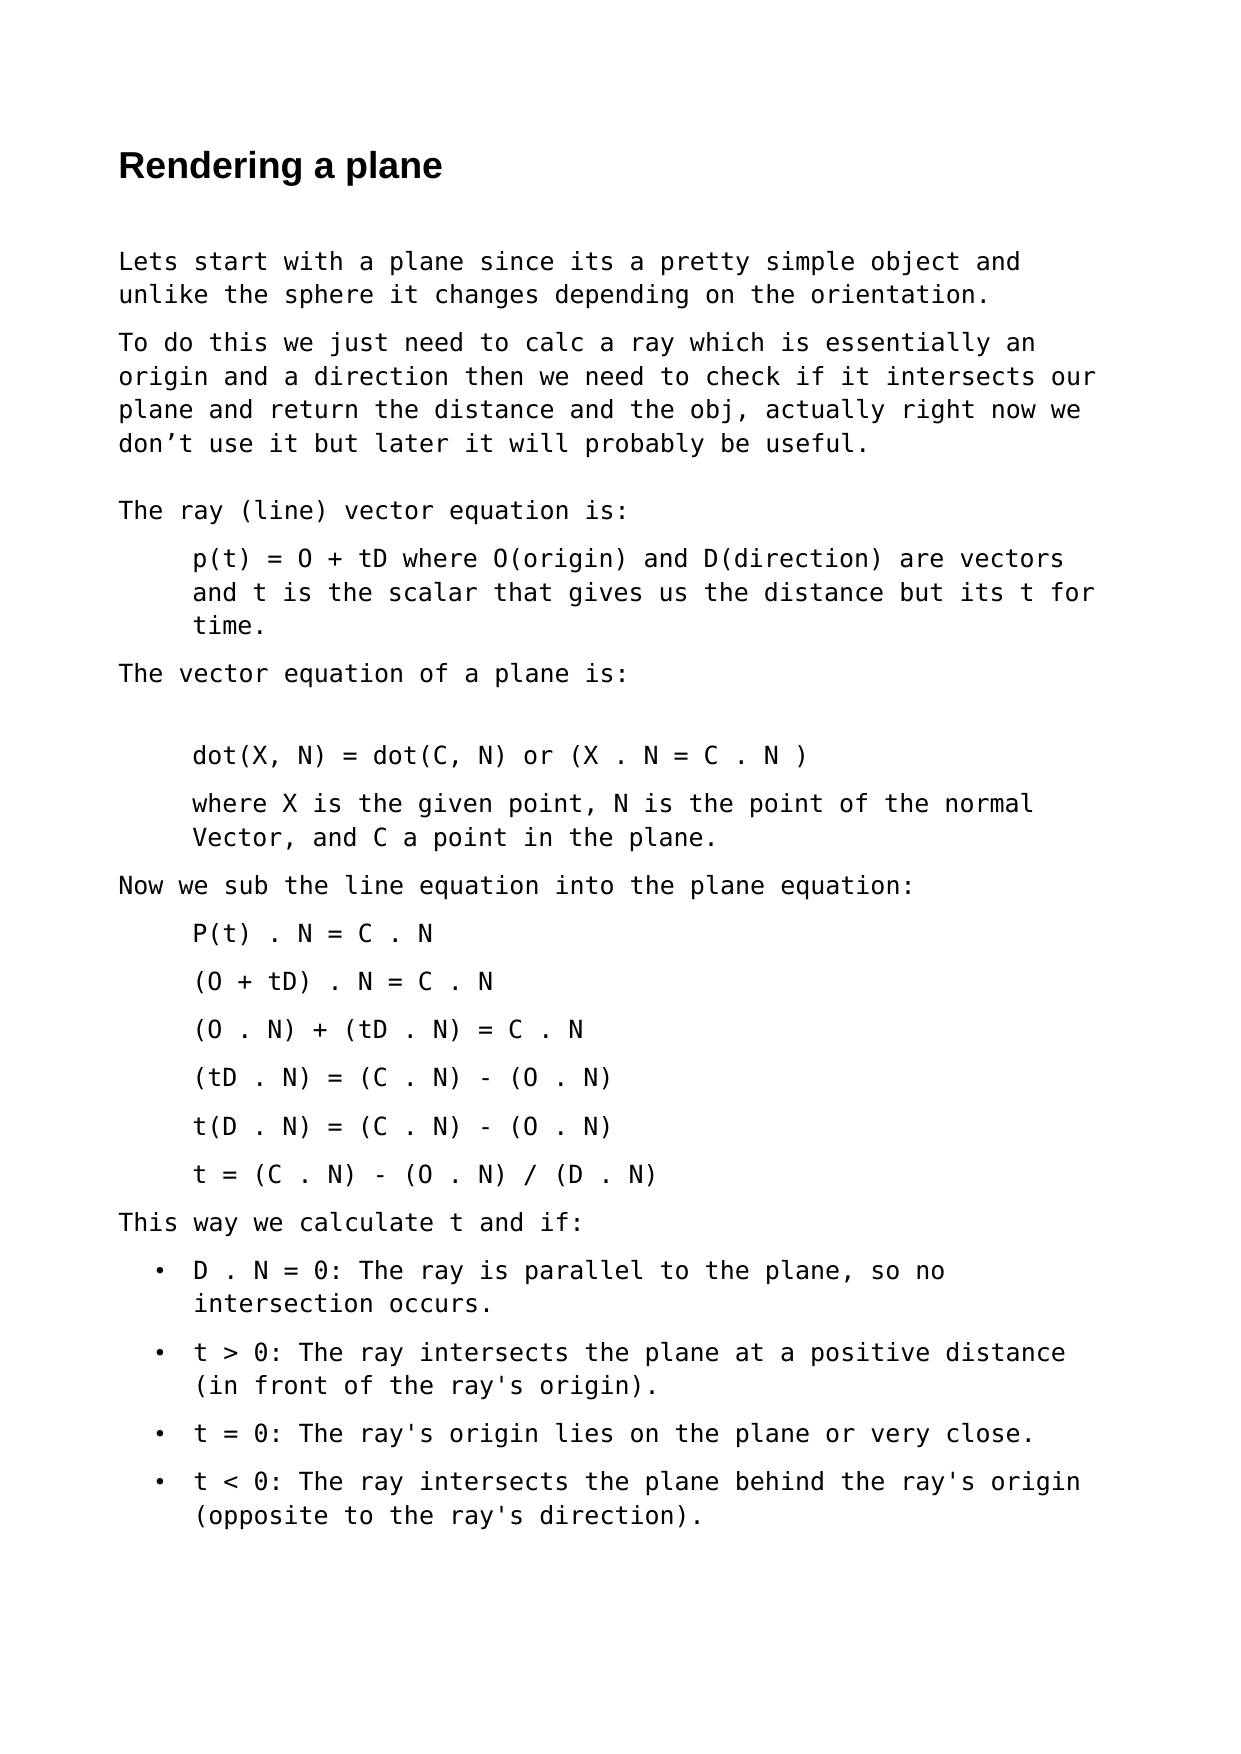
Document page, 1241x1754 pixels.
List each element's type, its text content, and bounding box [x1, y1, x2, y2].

subtitle (O + tD) . N = C . N [192, 967, 1122, 996]
subtitle D . N = 0: The ray is parallel to the plane, so no intersection occurs. [156, 1256, 1122, 1319]
subtitle Lets start with a plane since its a pretty simple object and unlike the sphere it changes depending on the orientation. [118, 247, 1122, 309]
subtitle This way we calculate t and if: [118, 1208, 1122, 1237]
subtitle t(D . N) = (C . N) - (O . N) [192, 1112, 1122, 1141]
subtitle P(t) . N = C . N [192, 919, 1122, 948]
subtitle The vector equation of a plane is: [118, 659, 1122, 689]
subtitle (tD . N) = (C . N) - (O . N) [192, 1063, 1122, 1093]
subtitle p(t) = O + tD where O(origin) and D(direction) are vectors and t is the scalar that gives us the distance but its t for time. [192, 544, 1122, 641]
subtitle t < 0: The ray intersects the plane behind the ray's origin (opposite to the ray's direction). [156, 1467, 1122, 1530]
subtitle To do this we just need to calc a ray which is essentially an origin and a direction then we need to check if it intersects our plane and return the distance and the obj, actually right now we don’t use it but later it will probably be useful. The ray (line) vector equation is: [118, 328, 1122, 525]
subtitle where X is the given point, N is the point of the normal Vector, and C a point in the plane. [192, 789, 1122, 852]
subtitle Now we sub the line equation into the plane equation: [118, 871, 1122, 900]
subtitle t = (C . N) - (O . N) / (D . N) [192, 1160, 1122, 1189]
subtitle dot(X, N) = dot(C, N) or (X . N = C . N ) [192, 708, 1122, 770]
subtitle (O . N) + (tD . N) = C . N [192, 1015, 1122, 1044]
subtitle t = 0: The ray's origin lies on the plane or very close. [156, 1419, 1122, 1448]
subtitle t > 0: The ray intersects the plane at a positive distance (in front of the ray's origin). [156, 1338, 1122, 1400]
subtitle Rendering a plane [118, 143, 1122, 186]
